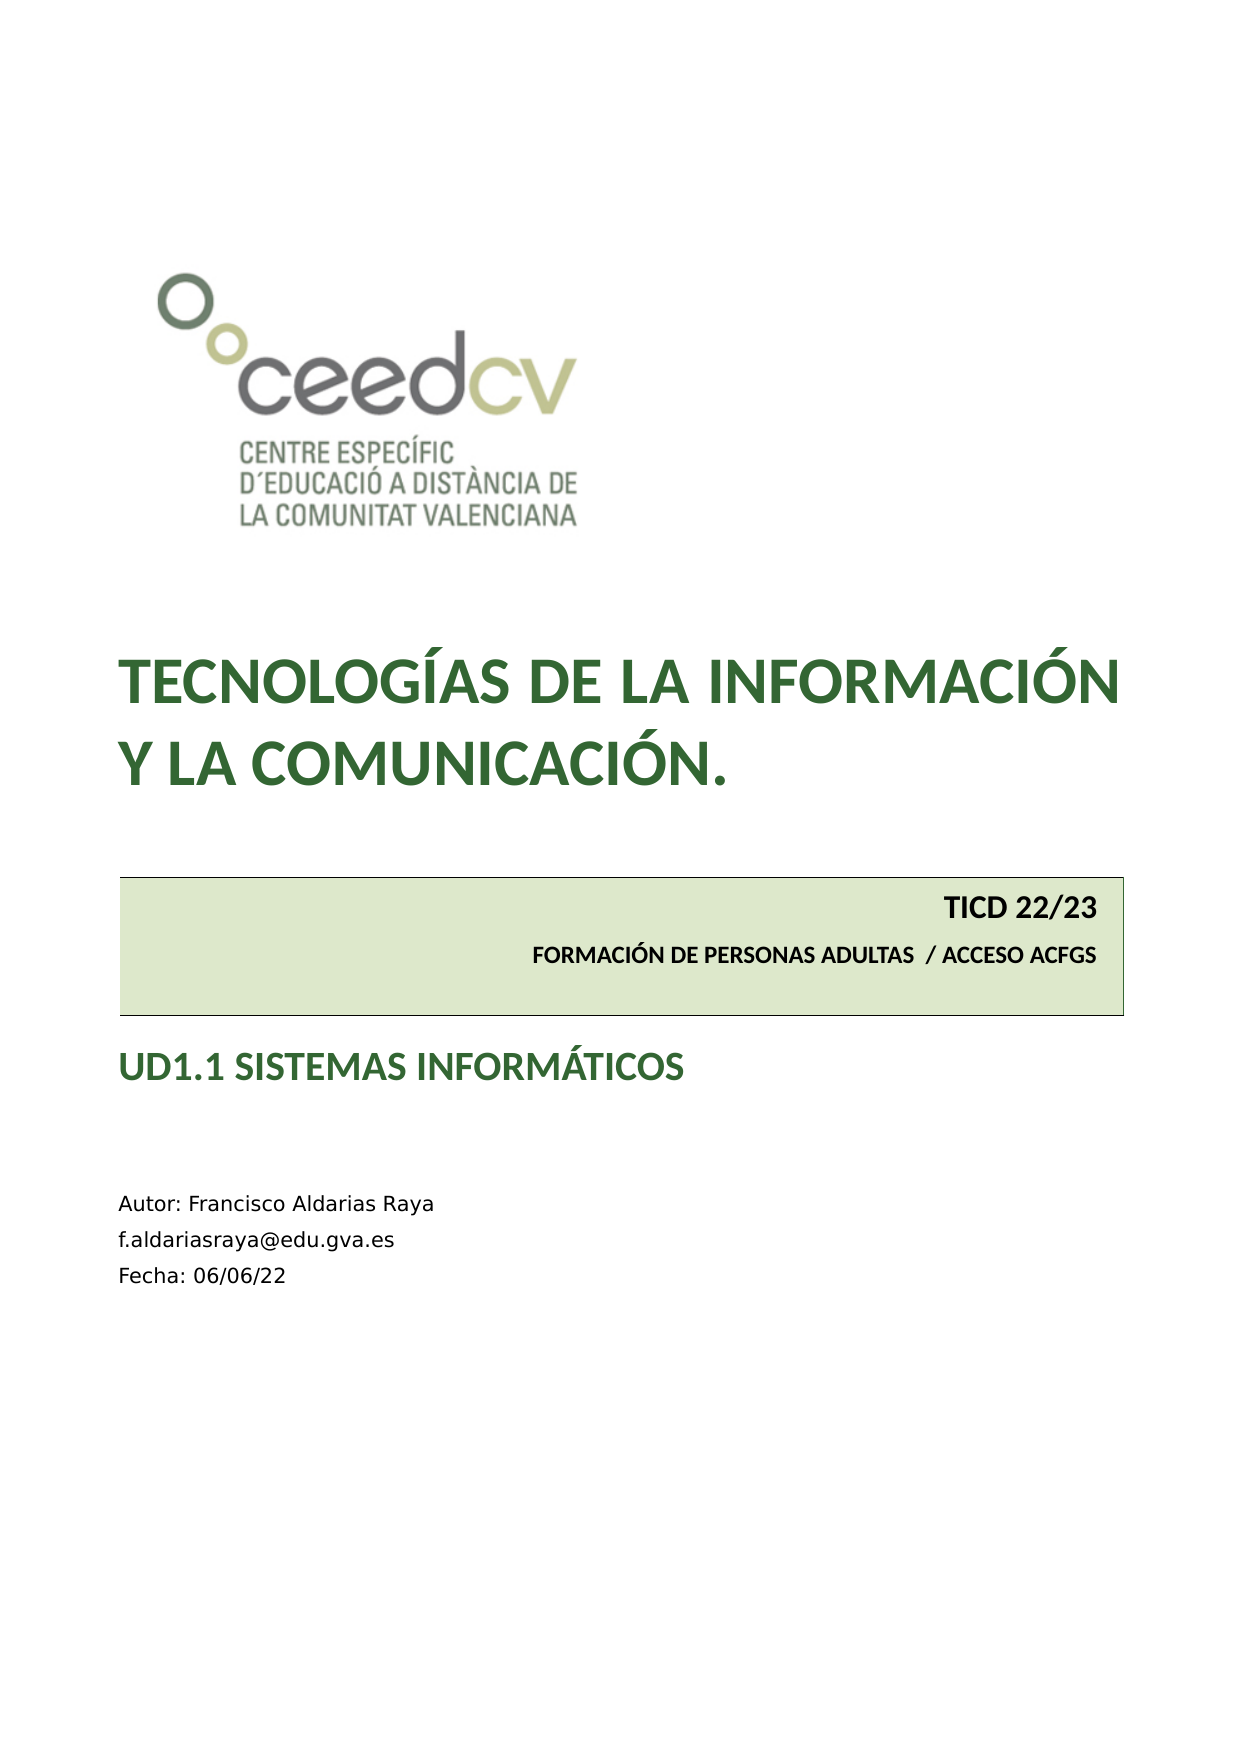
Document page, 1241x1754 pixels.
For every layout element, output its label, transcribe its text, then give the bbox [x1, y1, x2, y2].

text f.aldariasraya@edu.gva.es [118, 1228, 1122, 1253]
text Fecha: 06/06/22 [118, 1264, 1122, 1289]
text FORMACIÓN DE PERSONAS ADULTAS / ACCESO ACFGS [123, 939, 1097, 970]
text TICD 22/23 [123, 887, 1097, 927]
text Autor: Francisco Aldarias Raya [118, 1192, 1122, 1217]
text UD1.1 SISTEMAS INFORMÁTICOS [118, 813, 1122, 1091]
text TECNOLOGÍAS DE LA INFORMACIÓN Y LA COMUNICACIÓN. [118, 639, 1122, 802]
picture [118, 245, 681, 555]
